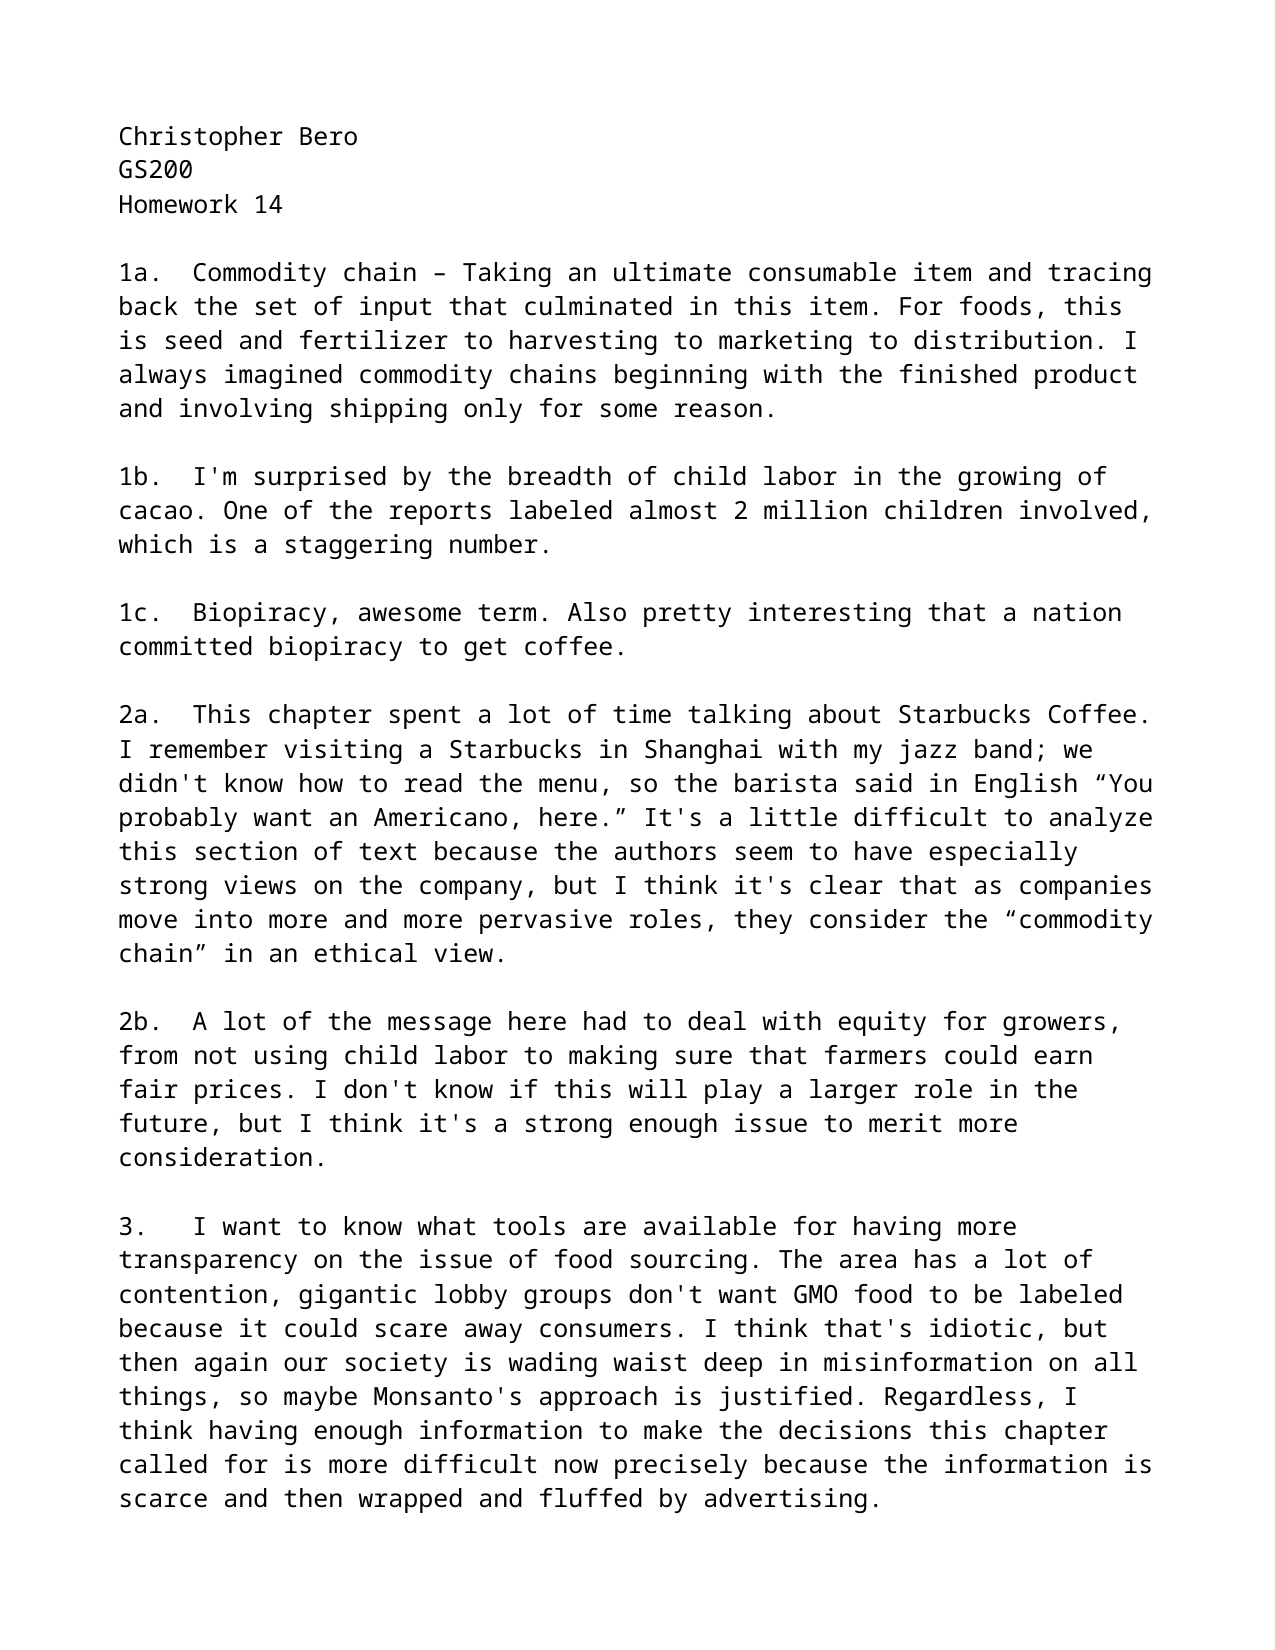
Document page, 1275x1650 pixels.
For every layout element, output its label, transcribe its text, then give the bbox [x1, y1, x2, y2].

text 1b. I'm surprised by the breadth of child labor in the growing of cacao. One of the reports labeled almost 2 million children involved, which is a staggering number. [118, 459, 1157, 561]
text 2b. A lot of the message here had to deal with equity for growers, from not using child labor to making sure that farmers could earn fair prices. I don't know if this will play a larger role in the future, but I think it's a strong enough issue to merit more consideration. [118, 1004, 1157, 1174]
text Christopher Bero [118, 118, 1157, 152]
text 3. I want to know what tools are available for having more transparency on the issue of food sourcing. The area has a lot of contention, gigantic lobby groups don't want GMO food to be labeled because it could scare away consumers. I think that's idiotic, but then again our society is wading waist deep in misinformation on all things, so maybe Monsanto's approach is justified. Regardless, I think having enough information to make the decisions this chapter called for is more difficult now precisely because the information is scarce and then wrapped and fluffed by advertising. [118, 1208, 1157, 1515]
text 1c. Biopiracy, awesome term. Also pretty interesting that a nation committed biopiracy to get coffee. [118, 595, 1157, 663]
text 2a. This chapter spent a lot of time talking about Starbucks Coffee. I remember visiting a Starbucks in Shanghai with my jazz band; we didn't know how to read the menu, so the barista said in English “You probably want an Americano, here.” It's a little difficult to analyze this section of text because the authors seem to have especially strong views on the company, but I think it's clear that as companies move into more and more pervasive roles, they consider the “commodity chain” in an ethical view. [118, 697, 1157, 970]
text 1a. Commodity chain – Taking an ultimate consumable item and tracing back the set of input that culminated in this item. For foods, this is seed and fertilizer to harvesting to marketing to distribution. I always imagined commodity chains beginning with the finished product and involving shipping only for some reason. [118, 254, 1157, 425]
text GS200 [118, 152, 1157, 186]
text Homework 14 [118, 186, 1157, 220]
